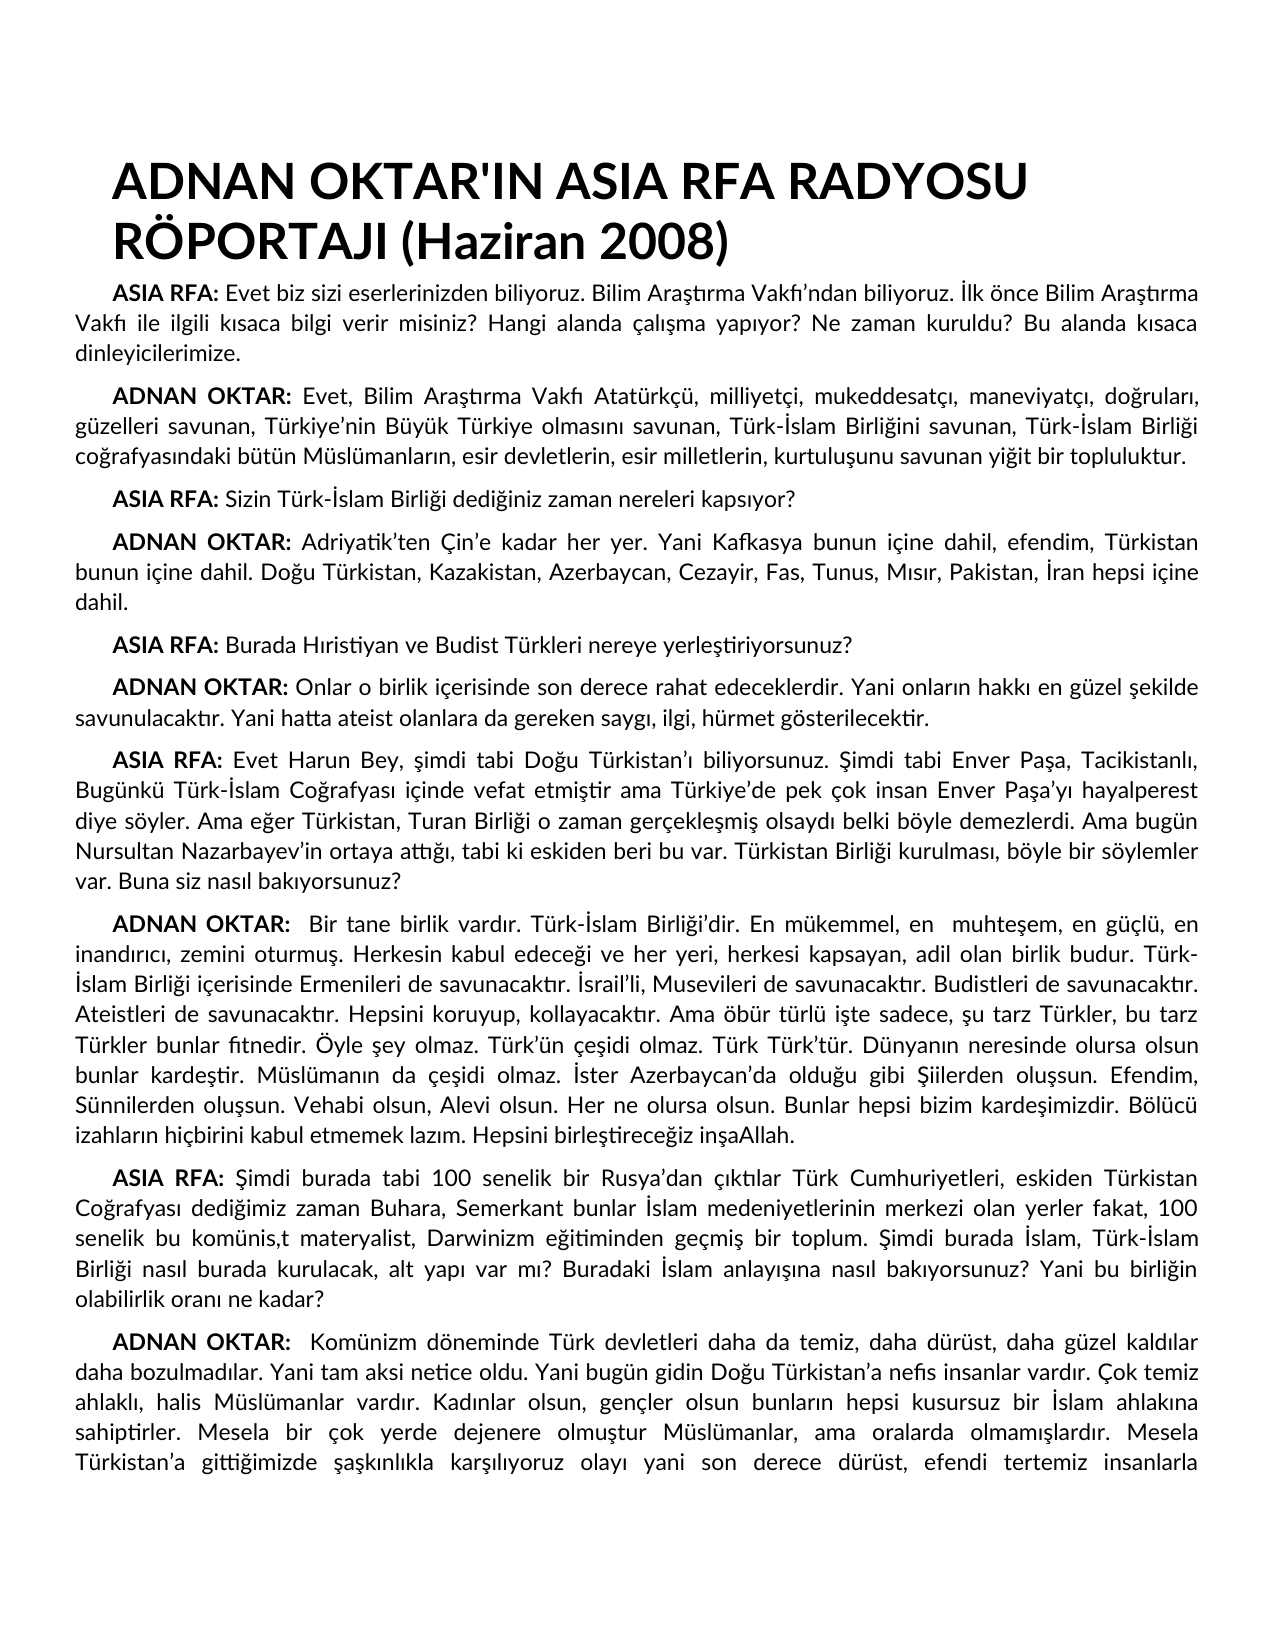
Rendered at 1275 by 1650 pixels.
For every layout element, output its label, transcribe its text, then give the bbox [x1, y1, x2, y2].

text ADNAN OKTAR: Komünizm döneminde Türk devletleri daha da temiz, daha dürüst, daha güzel kaldılar daha bozulmadılar. Yani tam aksi netice oldu. Yani bugün gidin Doğu Türkistan’a nefis insanlar vardır. Çok temiz ahlaklı, halis Müslümanlar vardır. Kadınlar olsun, gençler olsun bunların hepsi kusursuz bir İslam ahlakına sahiptirler. Mesela bir çok yerde dejenere olmuştur Müslümanlar, ama oralarda olmamışlardır. Mesela Türkistan’a gittiğimizde şaşkınlıkla karşılıyoruz olayı yani son derece dürüst, efendi tertemiz insanlarla [75, 1327, 1200, 1476]
subtitle ADNAN OKTAR'IN ASIA RFA RADYOSU RÖPORTAJI (Haziran 2008) [112, 150, 1200, 270]
text ADNAN OKTAR: Onlar o birlik içerisinde son derece rahat edeceklerdir. Yani onların hakkı en güzel şekilde savunulacaktır. Yani hatta ateist olanlara da gereken saygı, ilgi, hürmet gösterilecektir. [75, 673, 1200, 731]
text ADNAN OKTAR: Evet, Bilim Araştırma Vakfı Atatürkçü, milliyetçi, mukeddesatçı, maneviyatçı, doğruları, güzelleri savunan, Türkiye’nin Büyük Türkiye olmasını savunan, Türk-İslam Birliğini savunan, Türk-İslam Birliği coğrafyasındaki bütün Müslümanların, esir devletlerin, esir milletlerin, kurtuluşunu savunan yiğit bir topluluktur. [75, 381, 1200, 469]
text ASIA RFA: Evet biz sizi eserlerinizden biliyoruz. Bilim Araştırma Vakfı’ndan biliyoruz. İlk önce Bilim Araştırma Vakfı ile ilgili kısaca bilgi verir misiniz? Hangi alanda çalışma yapıyor? Ne zaman kuruldu? Bu alanda kısaca dinleyicilerimize. [75, 278, 1200, 366]
text ASIA RFA: Sizin Türk-İslam Birliği dediğiniz zaman nereleri kapsıyor? [75, 484, 1200, 512]
text ASIA RFA: Şimdi burada tabi 100 senelik bir Rusya’dan çıktılar Türk Cumhuriyetleri, eskiden Türkistan Coğrafyası dediğimiz zaman Buhara, Semerkant bunlar İslam medeniyetlerinin merkezi olan yerler fakat, 100 senelik bu komünis,t materyalist, Darwinizm eğitiminden geçmiş bir toplum. Şimdi burada İslam, Türk-İslam Birliği nasıl burada kurulacak, alt yapı var mı? Buradaki İslam anlayışına nasıl bakıyorsunuz? Yani bu birliğin olabilirlik oranı ne kadar? [75, 1164, 1200, 1312]
text ADNAN OKTAR: Bir tane birlik vardır. Türk-İslam Birliği’dir. En mükemmel, en muhteşem, en güçlü, en inandırıcı, zemini oturmuş. Herkesin kabul edeceği ve her yeri, herkesi kapsayan, adil olan birlik budur. Türk-İslam Birliği içerisinde Ermenileri de savunacaktır. İsrail’li, Musevileri de savunacaktır. Budistleri de savunacaktır. Ateistleri de savunacaktır. Hepsini koruyup, kollayacaktır. Ama öbür türlü işte sadece, şu tarz Türkler, bu tarz Türkler bunlar fitnedir. Öyle şey olmaz. Türk’ün çeşidi olmaz. Türk Türk’tür. Dünyanın neresinde olursa olsun bunlar kardeştir. Müslümanın da çeşidi olmaz. İster Azerbaycan’da olduğu gibi Şiilerden oluşsun. Efendim, Sünnilerden oluşsun. Vehabi olsun, Alevi olsun. Her ne olursa olsun. Bunlar hepsi bizim kardeşimizdir. Bölücü izahların hiçbirini kabul etmemek lazım. Hepsini birleştireceğiz inşaAllah. [75, 909, 1200, 1148]
text ADNAN OKTAR: Adriyatik’ten Çin’e kadar her yer. Yani Kafkasya bunun içine dahil, efendim, Türkistan bunun içine dahil. Doğu Türkistan, Kazakistan, Azerbaycan, Cezayir, Fas, Tunus, Mısır, Pakistan, İran hepsi içine dahil. [75, 527, 1200, 615]
text ASIA RFA: Evet Harun Bey, şimdi tabi Doğu Türkistan’ı biliyorsunuz. Şimdi tabi Enver Paşa, Tacikistanlı, Bugünkü Türk-İslam Coğrafyası içinde vefat etmiştir ama Türkiye’de pek çok insan Enver Paşa’yı hayalperest diye söyler. Ama eğer Türkistan, Turan Birliği o zaman gerçekleşmiş olsaydı belki böyle demezlerdi. Ama bugün Nursultan Nazarbayev’in ortaya attığı, tabi ki eskiden beri bu var. Türkistan Birliği kurulması, böyle bir söylemler var. Buna siz nasıl bakıyorsunuz? [75, 746, 1200, 894]
text ASIA RFA: Burada Hıristiyan ve Budist Türkleri nereye yerleştiriyorsunuz? [75, 630, 1200, 658]
